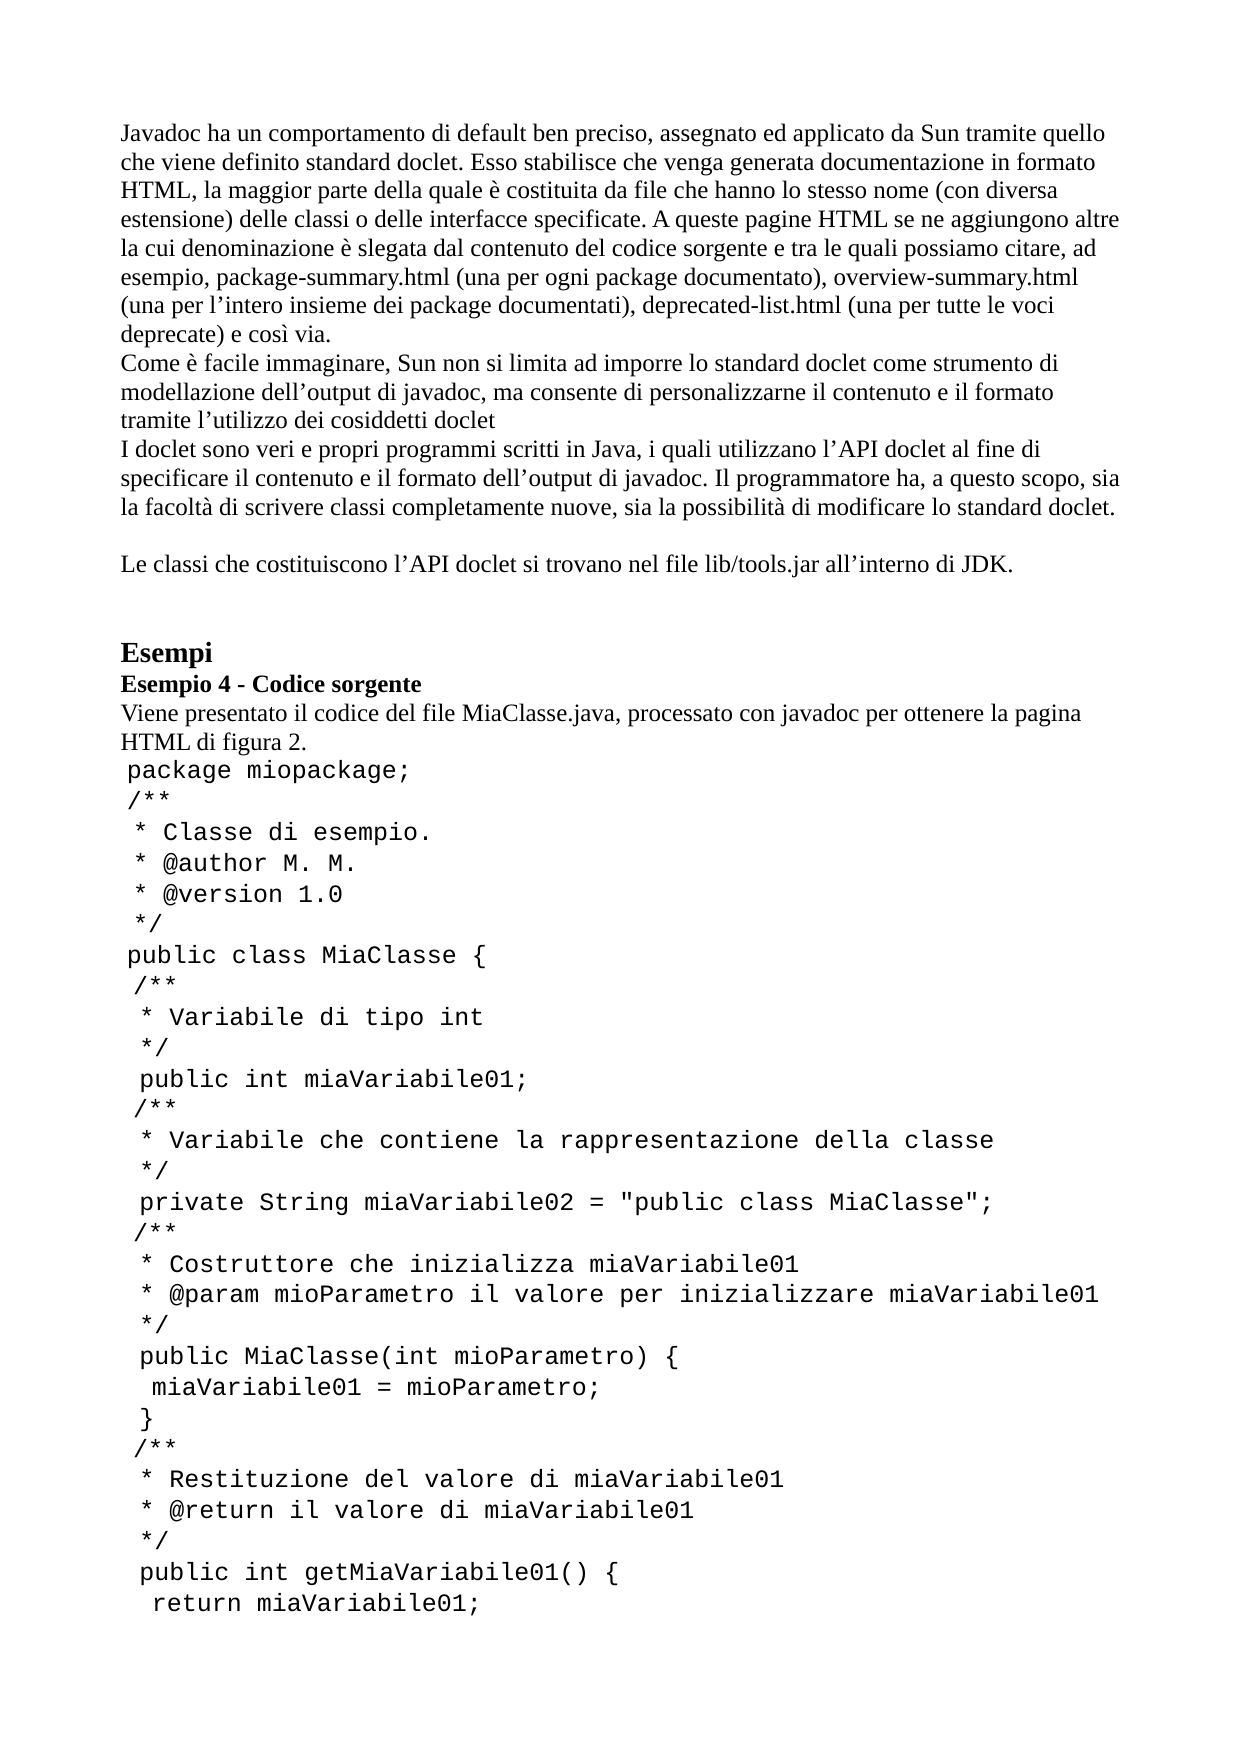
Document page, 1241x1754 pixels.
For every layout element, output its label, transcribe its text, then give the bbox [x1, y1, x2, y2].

table_cell Javadoc ha un comportamento di default ben preciso, assegnato ed applicato da Sun tramite quello che viene definito standard doclet. Esso stabilisce che venga generata documentazione in formato HTML, la maggior parte della quale è costituita da file che hanno lo stesso nome (con diversa estensione) delle classi o delle interfacce specificate. A queste pagine HTML se ne aggiungono altre la cui denominazione è slegata dal contenuto del codice sorgente e tra le quali possiamo citare, ad esempio, package-summary.html (una per ogni package documentato), overview-summary.html (una per l’intero insieme dei package documentati), deprecated-list.html (una per tutte le voci deprecate) e così via. Come è facile immaginare, Sun non si limita ad imporre lo standard doclet come strumento di modellazione dell’output di javadoc, ma consente di personalizzarne il contenuto e il formato tramite l’utilizzo dei cosiddetti doclet I doclet sono veri e propri programmi scritti in Java, i quali utilizzano l’API doclet al fine di specificare il contenuto e il formato dell’output di javadoc. Il programmatore ha, a questo scopo, sia la facoltà di scrivere classi completamente nuove, sia la possibilità di modificare lo standard doclet. Le classi che costituiscono l’API doclet si trovano nel file lib/tools.jar all’interno di JDK. Esempi Esempio 4 - Codice sorgente Viene presentato il codice del file MiaClasse.java, processato con javadoc per ottenere la pagina HTML di figura 2. package miopackage; /** * Classe di esempio. * @author M. M. * @version 1.0 */ public class MiaClasse { /** * Variabile di tipo int */ public int miaVariabile01; /** * Variabile che contiene la rappresentazione della classe */ private String miaVariabile02 = "public class MiaClasse"; /** * Costruttore che inizializza miaVariabile01 * @param mioParametro il valore per inizializzare miaVariabile01 */ public MiaClasse(int mioParametro) { miaVariabile01 = mioParametro; } /** * Restituzione del valore di miaVariabile01 * @return il valore di miaVariabile01 */ public int getMiaVariabile01() { return miaVariabile01; [120, 118, 1122, 1619]
